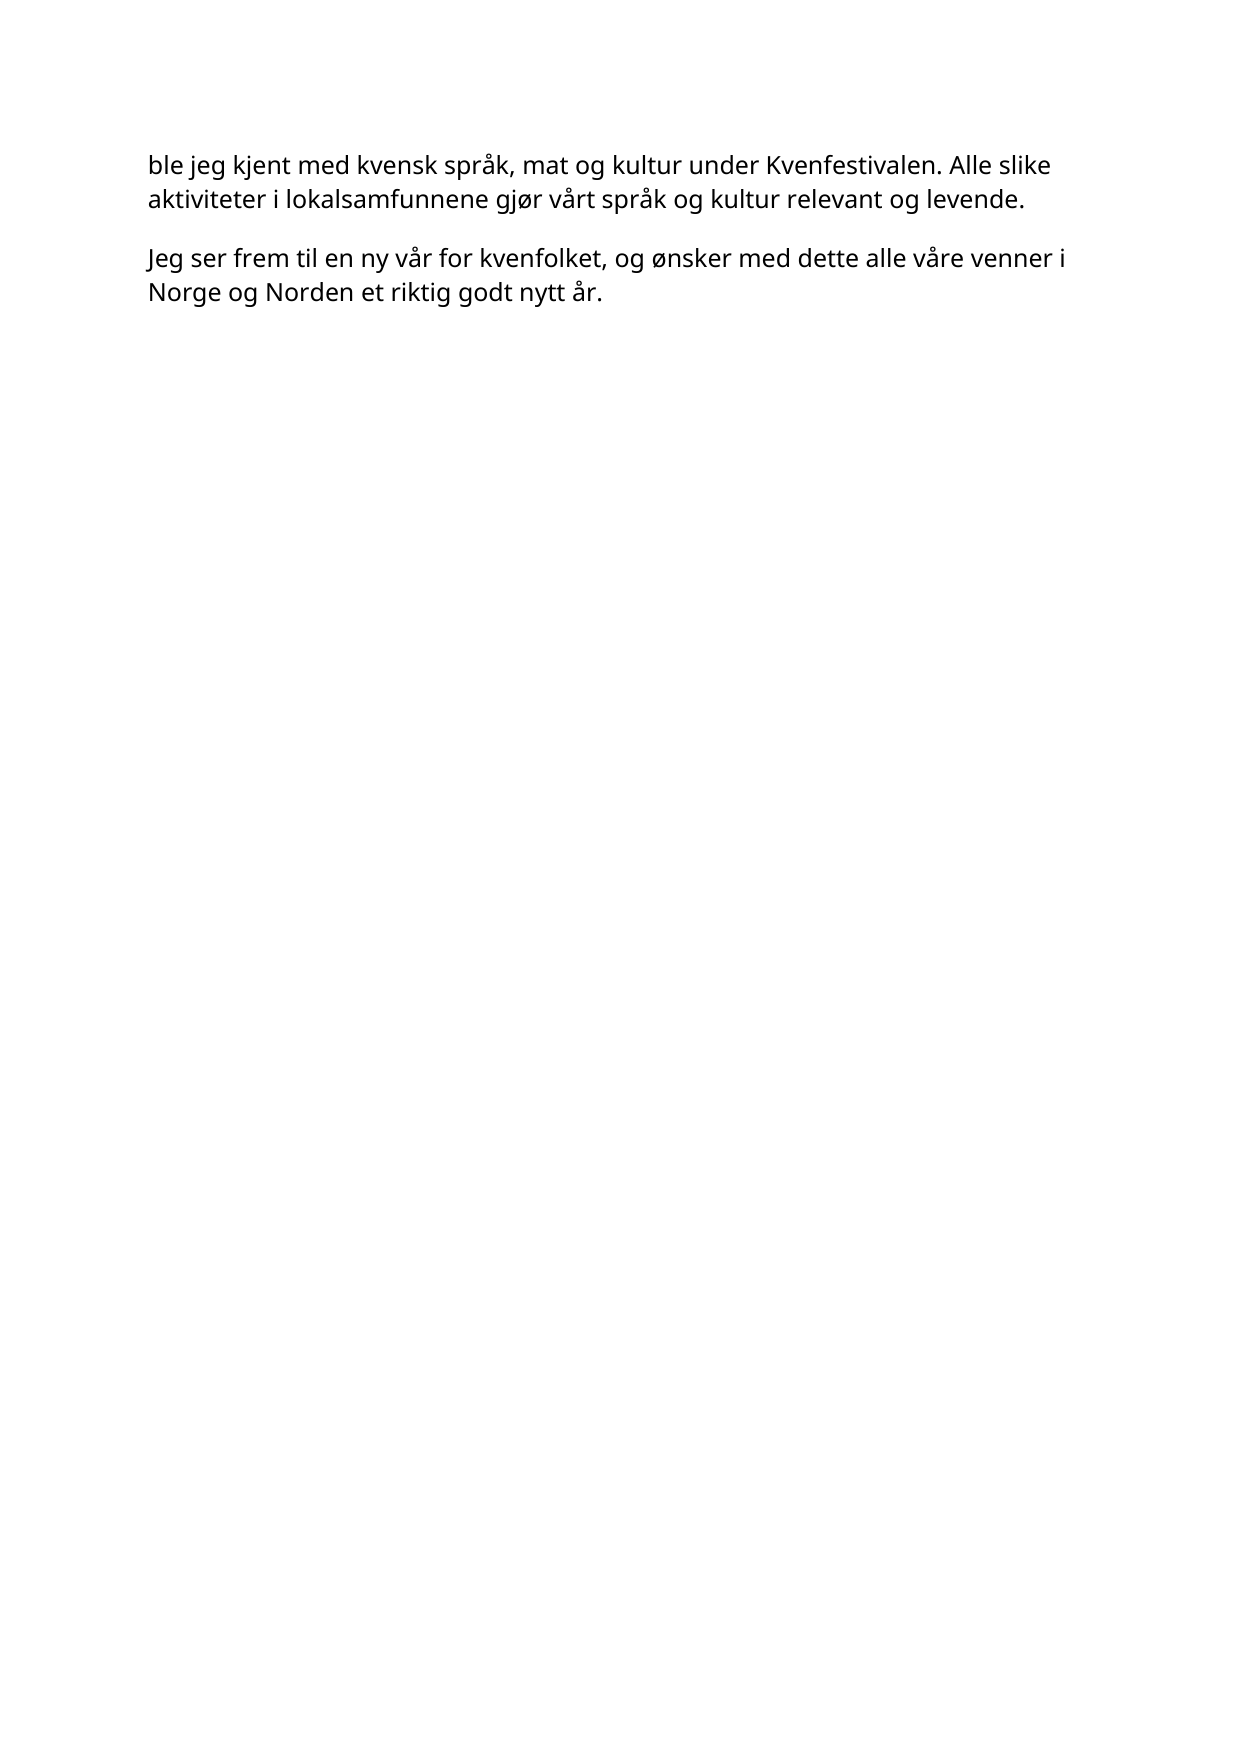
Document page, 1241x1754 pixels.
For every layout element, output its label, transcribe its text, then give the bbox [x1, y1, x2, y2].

text ble jeg kjent med kvensk språk, mat og kultur under Kvenfestivalen. Alle slike aktiviteter i lokalsamfunnene gjør vårt språk og kultur relevant og levende. [148, 148, 1093, 216]
text Jeg ser frem til en ny vår for kvenfolket, og ønsker med dette alle våre venner i Norge og Norden et riktig godt nytt år. [148, 241, 1093, 309]
